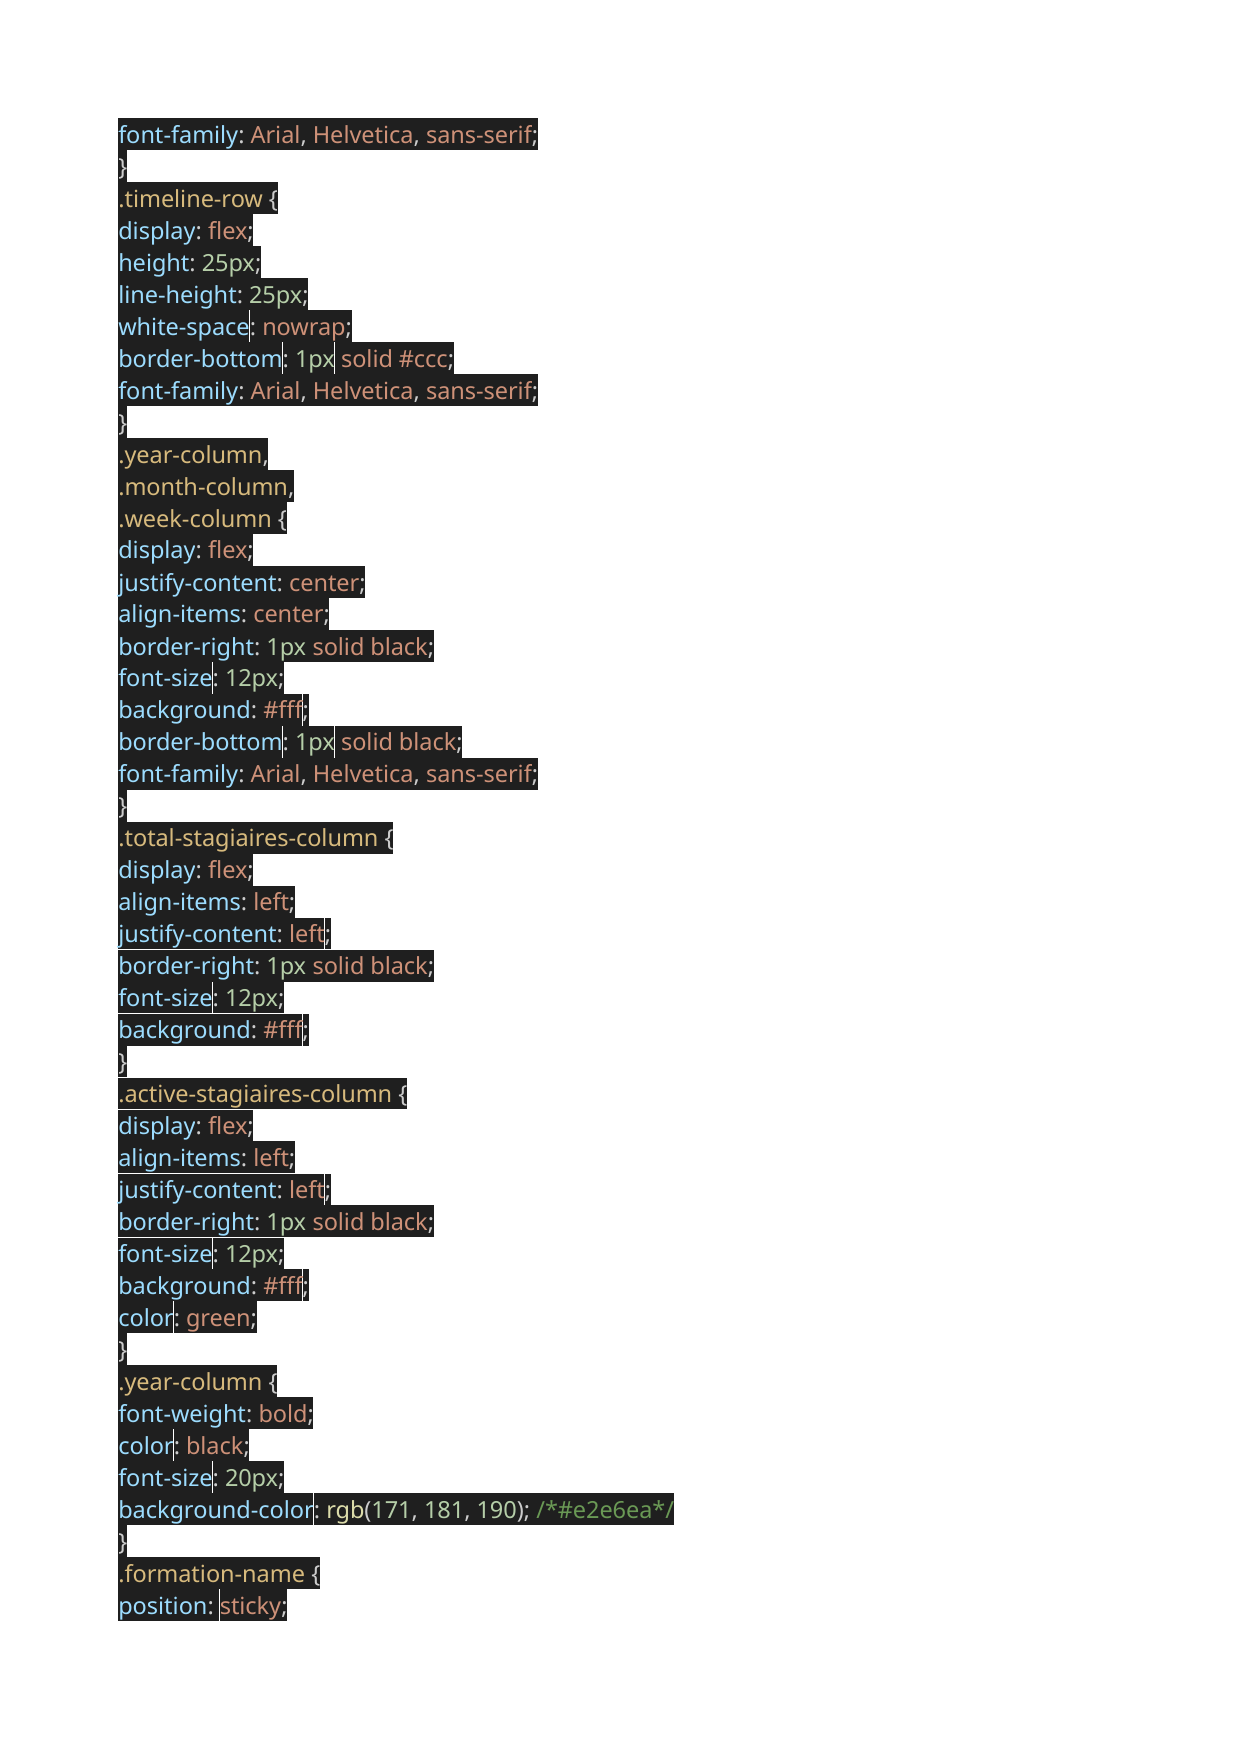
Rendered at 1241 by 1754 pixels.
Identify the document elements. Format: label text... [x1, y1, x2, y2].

text align-items: center; [118, 598, 1122, 630]
text background-color: rgb(171, 181, 190); /*#e2e6ea*/ [118, 1493, 1122, 1525]
text color: green; [118, 1301, 1122, 1333]
text background: #fff; [118, 694, 1122, 726]
text align-items: left; [118, 886, 1122, 918]
text } [118, 150, 1122, 182]
text .year-column, [118, 438, 1122, 470]
text border-right: 1px solid black; [118, 949, 1122, 982]
text font-family: Arial, Helvetica, sans-serif; [118, 118, 1122, 150]
text font-size: 12px; [118, 982, 1122, 1013]
text height: 25px; [118, 246, 1122, 278]
text .total-stagiaires-column { [118, 822, 1122, 854]
text display: flex; [118, 1109, 1122, 1141]
text position: sticky; [118, 1589, 1122, 1621]
text font-size: 20px; [118, 1461, 1122, 1493]
text background: #fff; [118, 1013, 1122, 1046]
text justify-content: left; [118, 918, 1122, 949]
text display: flex; [118, 854, 1122, 886]
text font-weight: bold; [118, 1397, 1122, 1429]
text font-family: Arial, Helvetica, sans-serif; [118, 758, 1122, 790]
text line-height: 25px; [118, 278, 1122, 310]
text justify-content: left; [118, 1173, 1122, 1205]
text } [118, 406, 1122, 438]
text } [118, 1525, 1122, 1557]
text .formation-name { [118, 1557, 1122, 1589]
text align-items: left; [118, 1141, 1122, 1173]
text font-size: 12px; [118, 662, 1122, 694]
text } [118, 1333, 1122, 1365]
text justify-content: center; [118, 566, 1122, 598]
text font-family: Arial, Helvetica, sans-serif; [118, 374, 1122, 406]
text .week-column { [118, 502, 1122, 534]
text border-bottom: 1px solid #ccc; [118, 342, 1122, 374]
text display: flex; [118, 534, 1122, 566]
text color: black; [118, 1429, 1122, 1461]
text background: #fff; [118, 1269, 1122, 1301]
text } [118, 790, 1122, 822]
text border-bottom: 1px solid black; [118, 726, 1122, 758]
text border-right: 1px solid black; [118, 1205, 1122, 1237]
text white-space: nowrap; [118, 310, 1122, 342]
text } [118, 1046, 1122, 1077]
text border-right: 1px solid black; [118, 630, 1122, 662]
text display: flex; [118, 214, 1122, 246]
text .active-stagiaires-column { [118, 1077, 1122, 1109]
text .year-column { [118, 1365, 1122, 1397]
text font-size: 12px; [118, 1237, 1122, 1269]
text .month-column, [118, 470, 1122, 502]
text .timeline-row { [118, 182, 1122, 214]
